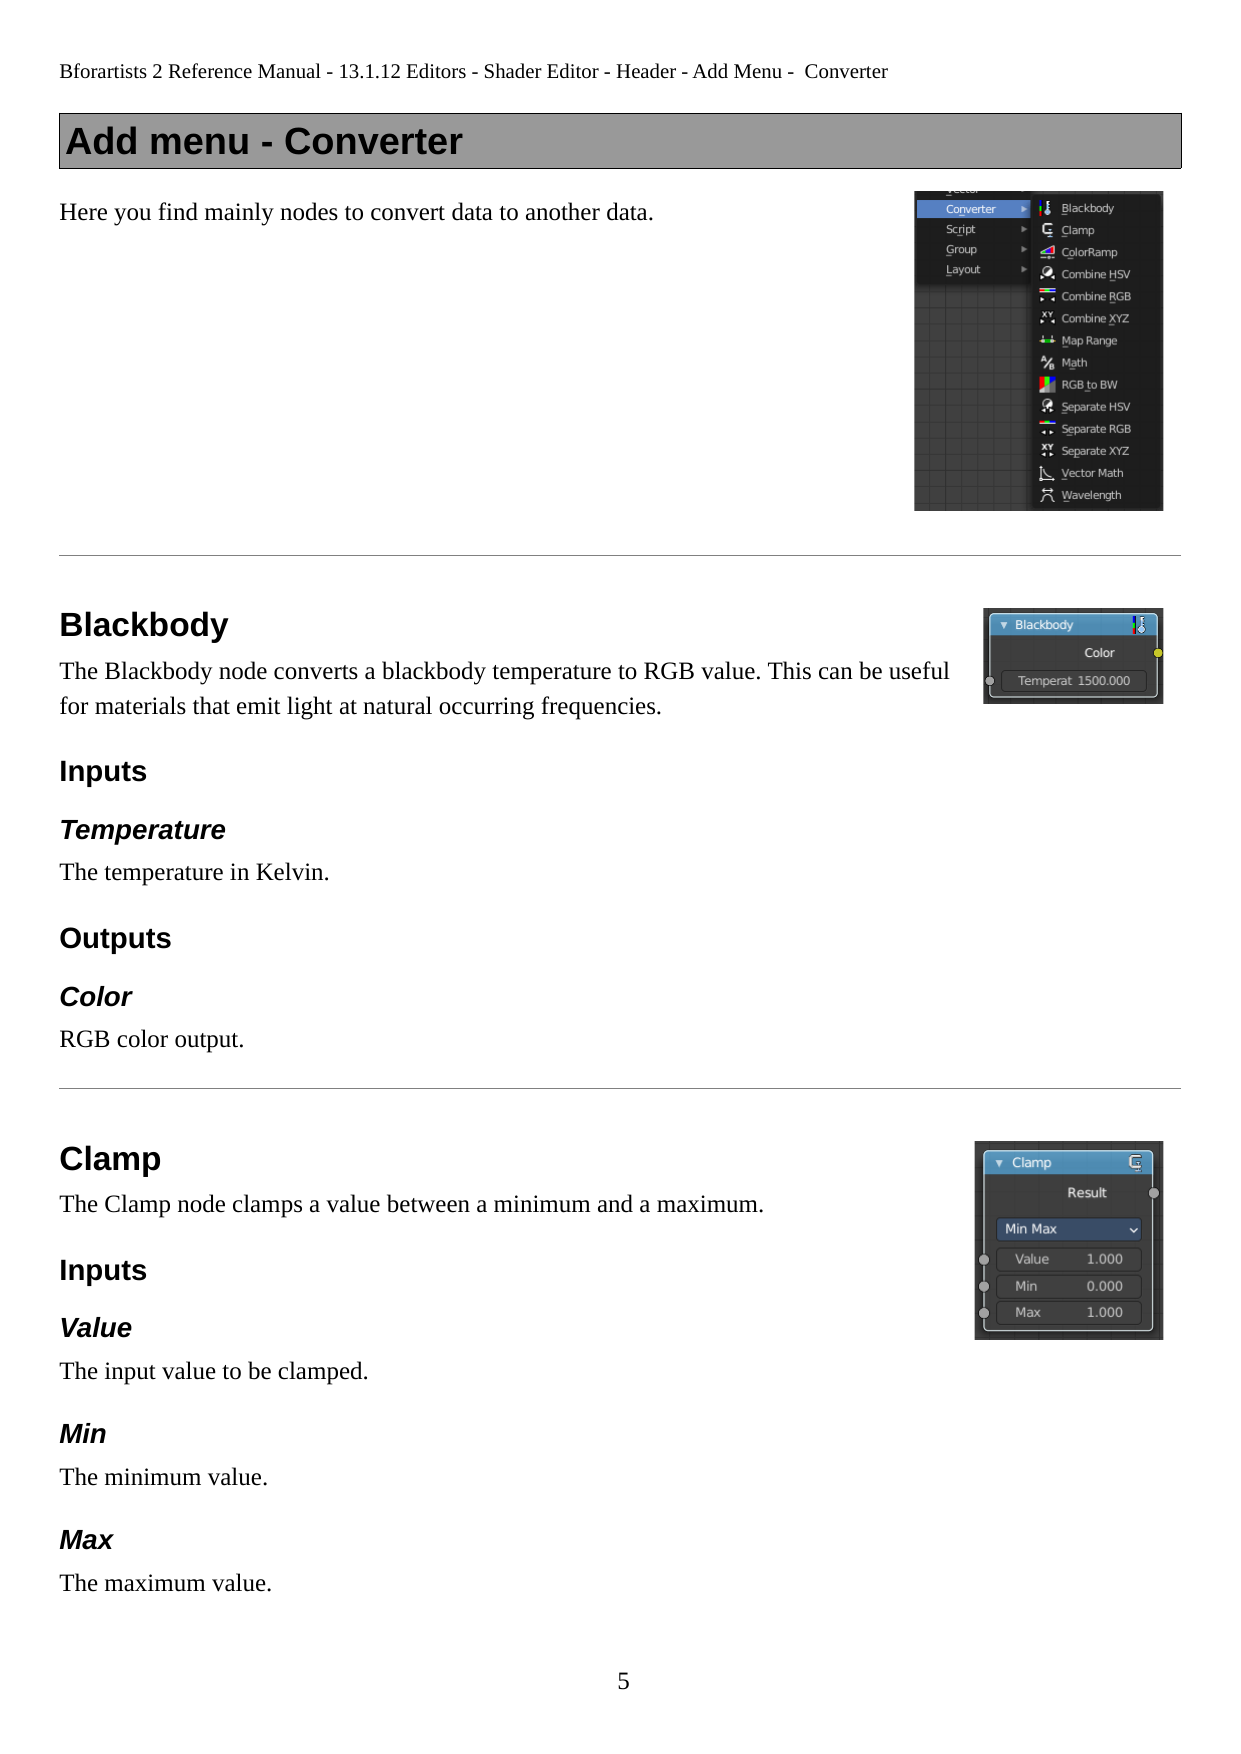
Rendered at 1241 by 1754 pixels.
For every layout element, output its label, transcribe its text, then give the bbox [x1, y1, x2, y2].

subtitle Max [59, 1524, 1181, 1556]
subtitle Outputs [59, 921, 1181, 955]
text The maximum value. [59, 1568, 1181, 1597]
text RGB color output. [59, 1024, 1181, 1053]
subtitle [1164, 1253, 1181, 1287]
text The minimum value. [59, 1462, 1181, 1491]
subtitle Min [59, 1418, 1181, 1450]
subtitle Color [59, 980, 1181, 1012]
text The temperature in Kelvin. [59, 857, 1181, 886]
picture [914, 191, 1164, 511]
text The Clamp node clamps a value between a minimum and a maximum. [59, 1189, 974, 1218]
picture [974, 1141, 1164, 1340]
subtitle Inputs [59, 1253, 974, 1287]
subtitle Clamp [59, 1138, 1181, 1177]
text The Blackbody node converts a blackbody temperature to RGB value. This can be useful for materials that emit light at natural occurring frequencies. [59, 656, 1181, 719]
subtitle Value [59, 1312, 1181, 1344]
subtitle Temperature [59, 813, 1181, 845]
text The input value to be clamped. [59, 1356, 1181, 1385]
table_header Add menu - Converter [60, 114, 1181, 168]
text Here you find mainly nodes to convert data to another data. [59, 197, 914, 225]
subtitle Inputs [59, 754, 1181, 788]
subtitle Blackbody [59, 605, 1181, 644]
picture [983, 608, 1164, 704]
